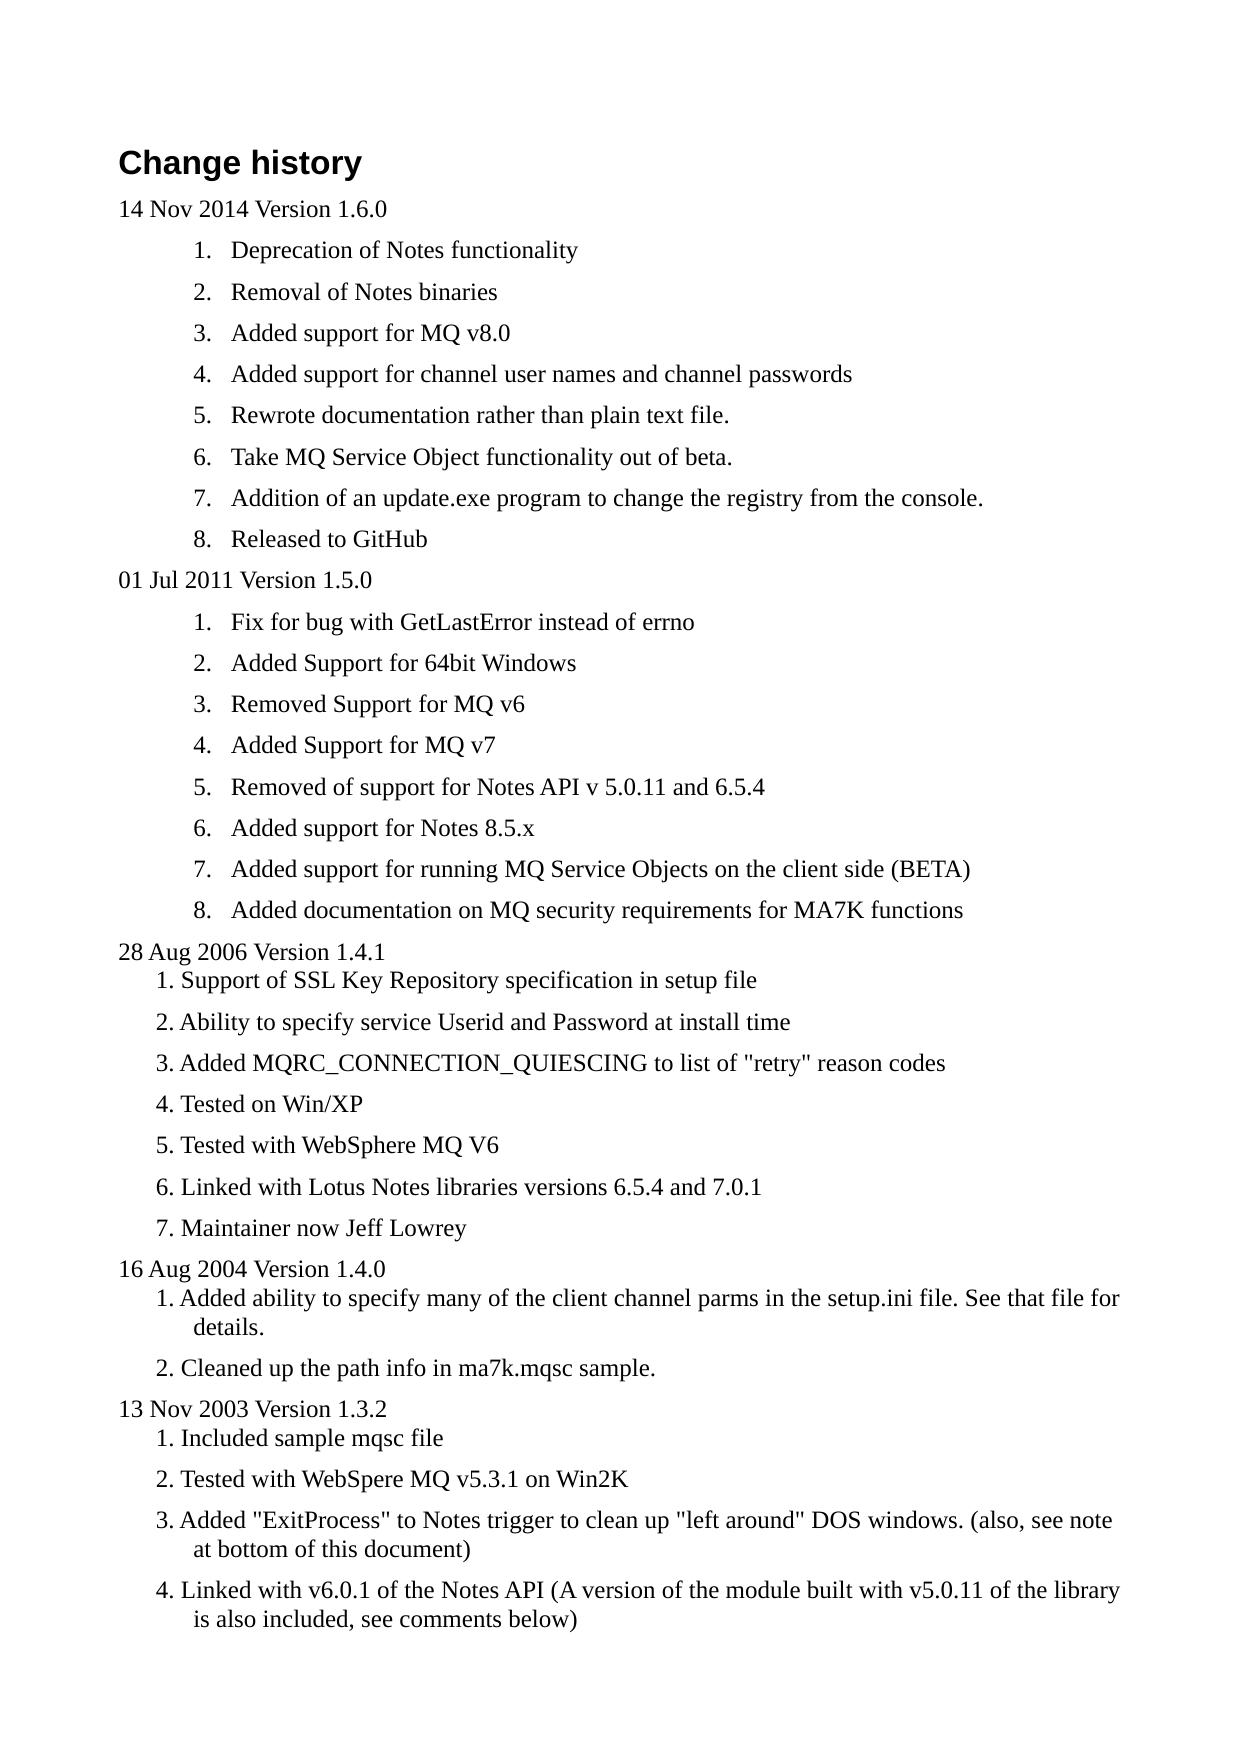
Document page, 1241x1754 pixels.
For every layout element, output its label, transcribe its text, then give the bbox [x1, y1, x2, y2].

list Added Support for 64bit Windows [193, 648, 1122, 677]
list Fix for bug with GetLastError instead of errno [193, 607, 1122, 636]
list 2. Ability to specify service Userid and Password at install time [156, 1007, 1122, 1036]
list 1. Added ability to specify many of the client channel parms in the setup.ini file. See that file for details. [156, 1283, 1122, 1341]
list 3. Added MQRC_CONNECTION_QUIESCING to list of "retry" reason codes [156, 1048, 1122, 1077]
list Added support for Notes 8.5.x [193, 813, 1122, 842]
list 7. Maintainer now Jeff Lowrey [156, 1213, 1122, 1242]
text 13 Nov 2003 Version 1.3.2 [118, 1394, 1122, 1423]
list Added Support for MQ v7 [193, 731, 1122, 759]
list Added support for channel user names and channel passwords [193, 359, 1122, 388]
list Added documentation on MQ security requirements for MA7K functions [193, 896, 1122, 924]
list 4. Linked with v6.0.1 of the Notes API (A version of the module built with v5.0.11 of the library is also included, see comments below) [156, 1576, 1122, 1633]
list 5. Tested with WebSphere MQ V6 [156, 1131, 1122, 1159]
list Added support for MQ v8.0 [193, 318, 1122, 347]
list Rewrote documentation rather than plain text file. [193, 401, 1122, 429]
text 16 Aug 2004 Version 1.4.0 [118, 1254, 1122, 1283]
subtitle Change history [118, 143, 1122, 182]
list Added support for running MQ Service Objects on the client side (BETA) [193, 854, 1122, 883]
list 4. Tested on Win/XP [156, 1089, 1122, 1118]
list Take MQ Service Object functionality out of beta. [193, 442, 1122, 471]
list 1. Included sample mqsc file [156, 1423, 1122, 1452]
list 01 Jul 2011 Version 1.5.0 [118, 566, 1122, 594]
list Removal of Notes binaries [193, 277, 1122, 306]
list 3. Added "ExitProcess" to Notes trigger to clean up "left around" DOS windows. (also, see note at bottom of this document) [156, 1506, 1122, 1563]
list Released to GitHub [193, 524, 1122, 553]
list 2. Tested with WebSpere MQ v5.3.1 on Win2K [156, 1464, 1122, 1493]
list 6. Linked with Lotus Notes libraries versions 6.5.4 and 7.0.1 [156, 1172, 1122, 1201]
text 28 Aug 2006 Version 1.4.1 [118, 937, 1122, 966]
list Removed of support for Notes API v 5.0.11 and 6.5.4 [193, 772, 1122, 801]
list 14 Nov 2014 Version 1.6.0 [118, 194, 1122, 223]
list 1. Support of SSL Key Repository specification in setup file [156, 966, 1122, 994]
list 2. Cleaned up the path info in ma7k.mqsc sample. [156, 1353, 1122, 1382]
list Deprecation of Notes functionality [193, 236, 1122, 264]
list Addition of an update.exe program to change the registry from the console. [193, 483, 1122, 512]
list Removed Support for MQ v6 [193, 689, 1122, 718]
